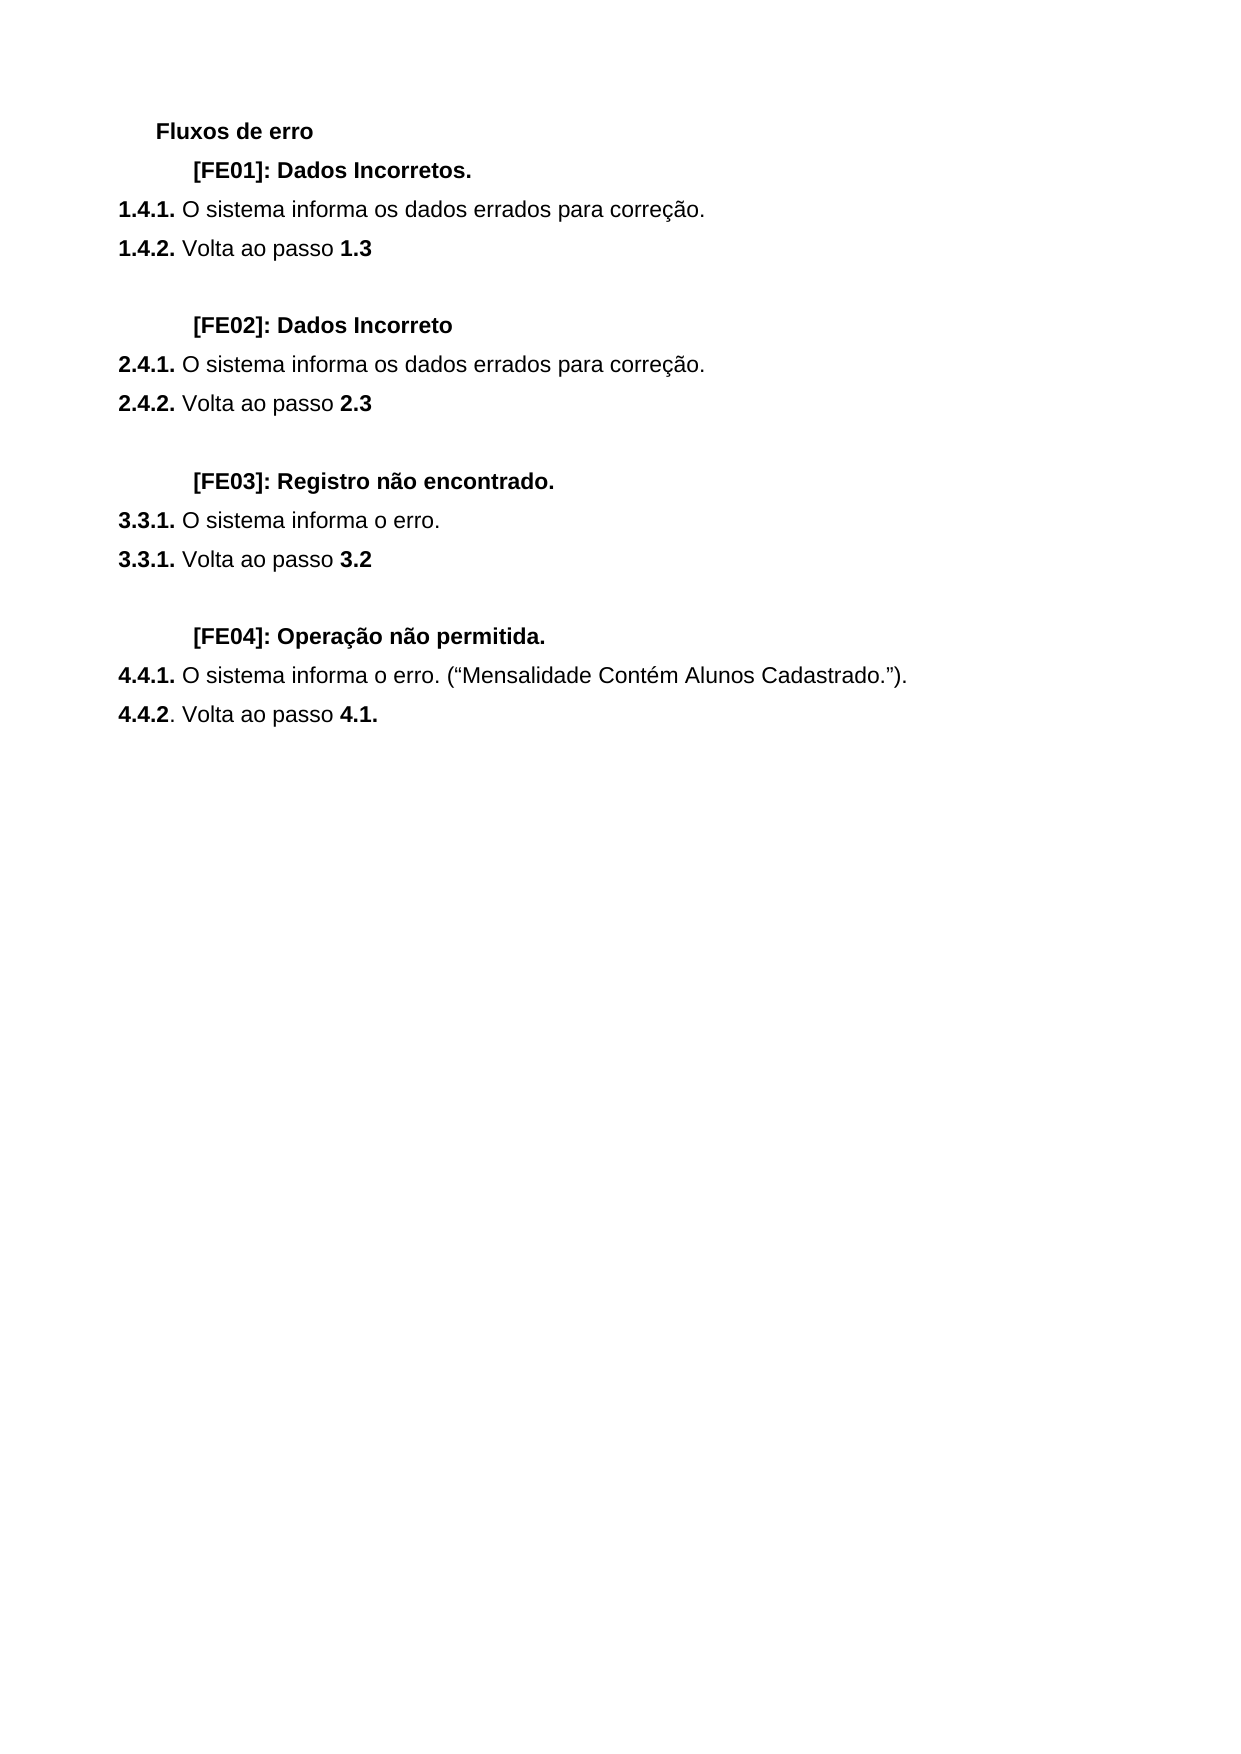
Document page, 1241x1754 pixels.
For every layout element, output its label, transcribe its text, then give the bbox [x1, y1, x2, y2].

text 2.4.1. O sistema informa os dados errados para correção. [118, 351, 1122, 378]
text 4.4.1. O sistema informa o erro. (“Mensalidade Contém Alunos Cadastrado.”). [118, 662, 1122, 688]
text 3.3.1. O sistema informa o erro. [118, 507, 1122, 533]
text [FE02]: Dados Incorreto [193, 312, 1122, 339]
text 1.4.1. O sistema informa os dados errados para correção. [118, 196, 1122, 222]
text 2.4.2. Volta ao passo 2.3 [118, 390, 1122, 416]
text 4.4.2. Volta ao passo 4.1. [118, 701, 1122, 727]
text 3.3.1. Volta ao passo 3.2 [118, 546, 1122, 572]
text 1.4.2. Volta ao passo 1.3 [118, 235, 1122, 261]
text [FE03]: Registro não encontrado. [193, 468, 1122, 494]
text [FE04]: Operação não permitida. [193, 623, 1122, 649]
text Fluxos de erro [156, 118, 1122, 144]
text [FE01]: Dados Incorretos. [193, 157, 1122, 183]
